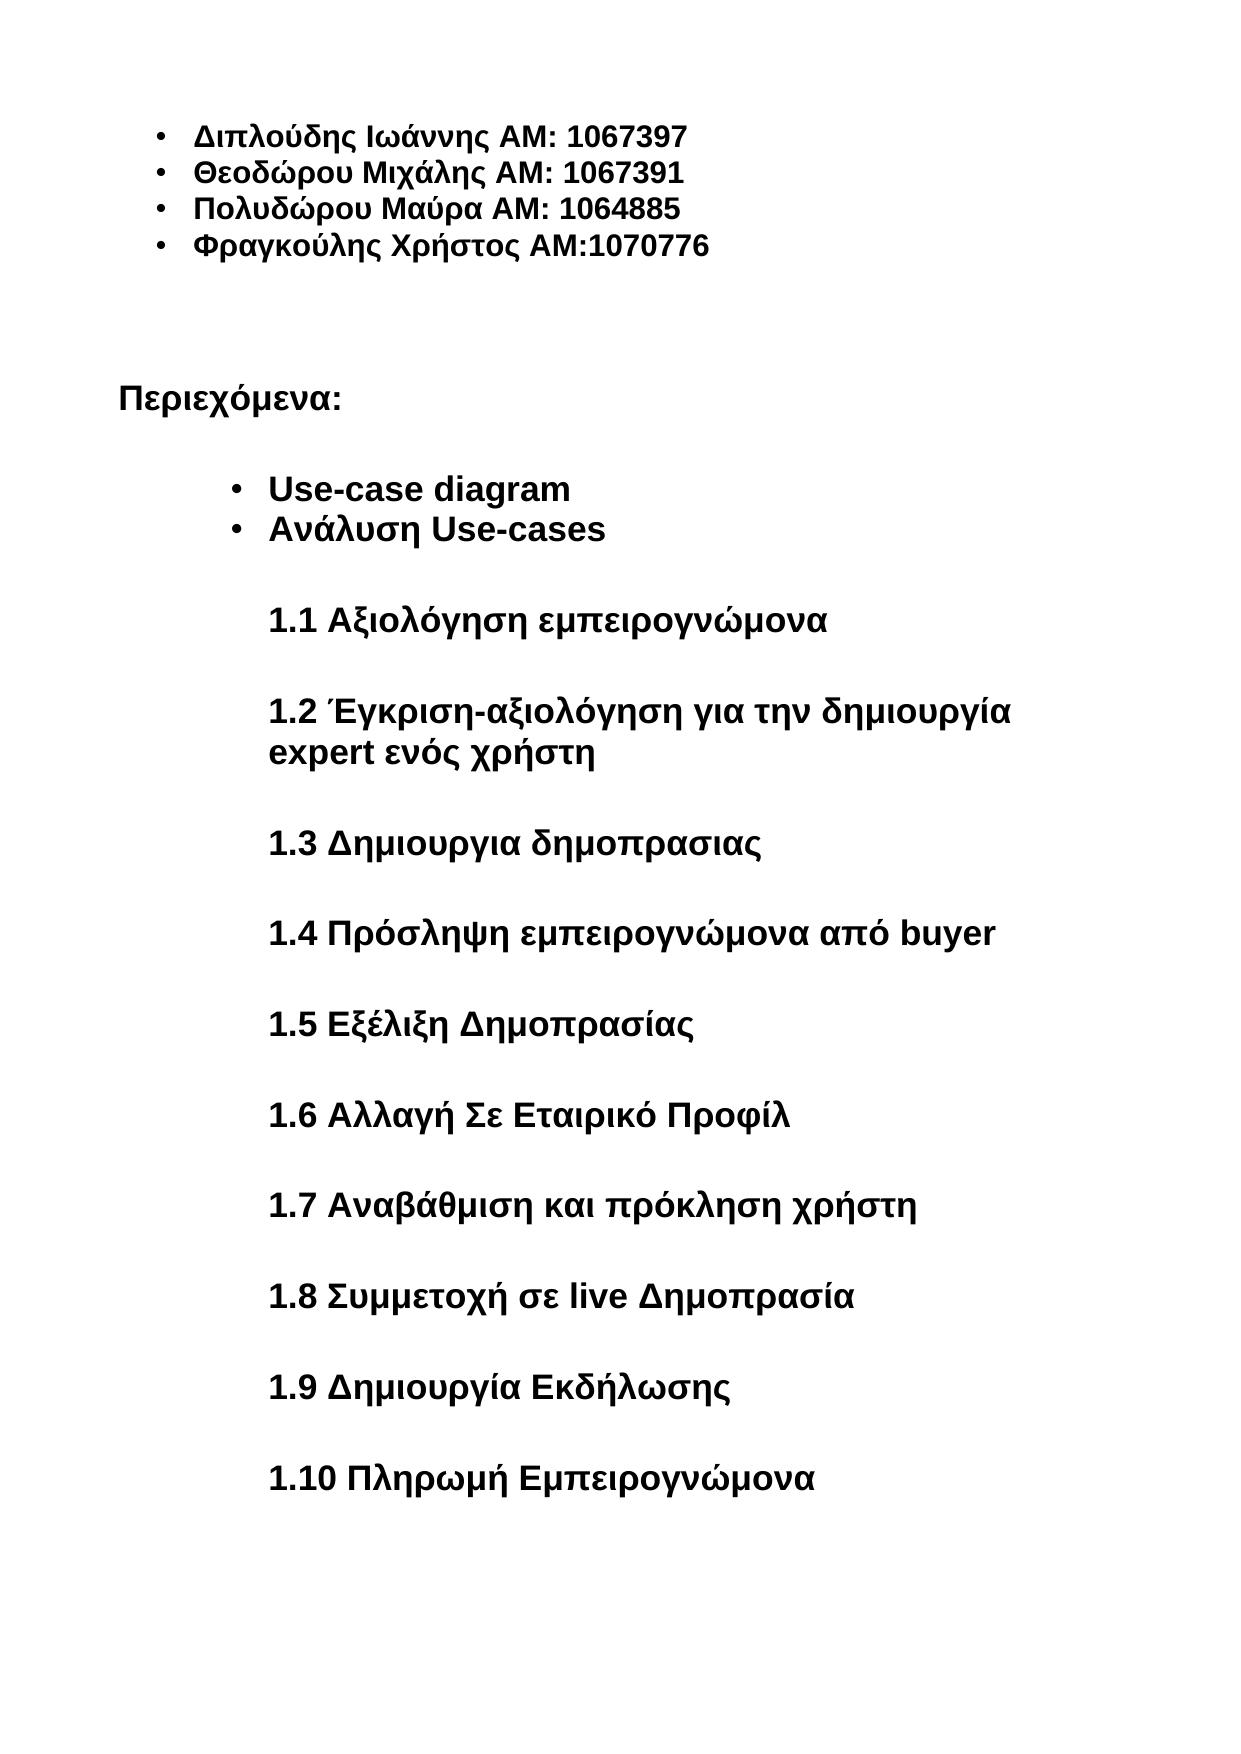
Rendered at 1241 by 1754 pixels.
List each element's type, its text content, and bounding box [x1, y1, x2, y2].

text 1.3 Δημιουργια δημοπρασιας [268, 822, 1122, 862]
text 1.10 Πληρωμή Εμπειρογνώμονα [268, 1457, 1122, 1497]
text 1.7 Αναβάθμιση και πρόκληση χρήστη [268, 1184, 1122, 1225]
list Use-case diagram [231, 468, 1122, 509]
list Θεοδώρου Μιχάλης ΑΜ: 1067391 [156, 154, 1122, 190]
list Διπλούδης Ιωάννης ΑΜ: 1067397 [156, 118, 1122, 154]
text 1.6 Αλλαγή Σε Εταιρικό Προφίλ [268, 1094, 1122, 1134]
text 1.2 Έγκριση-αξιολόγηση για την δημιουργία expert ενός χρήστη [268, 690, 1122, 772]
list Ανάλυση Use-cases [231, 509, 1122, 549]
list Πολυδώρου Μαύρα ΑΜ: 1064885 [156, 190, 1122, 227]
text 1.4 Πρόσληψη εμπειρογνώμονα από buyer [268, 912, 1122, 953]
list Φραγκούλης Χρήστος ΑΜ:1070776 [156, 227, 1122, 263]
text 1.5 Εξέλιξη Δημοπρασίας [268, 1003, 1122, 1044]
text 1.8 Συμμετοχή σε live Δημοπρασία [268, 1275, 1122, 1316]
text 1.9 Δημιουργία Εκδήλωσης [268, 1366, 1122, 1407]
text 1.1 Αξιολόγηση εμπειρογνώμονα [268, 599, 1122, 640]
text Περιεχόμενα: [118, 377, 1122, 418]
